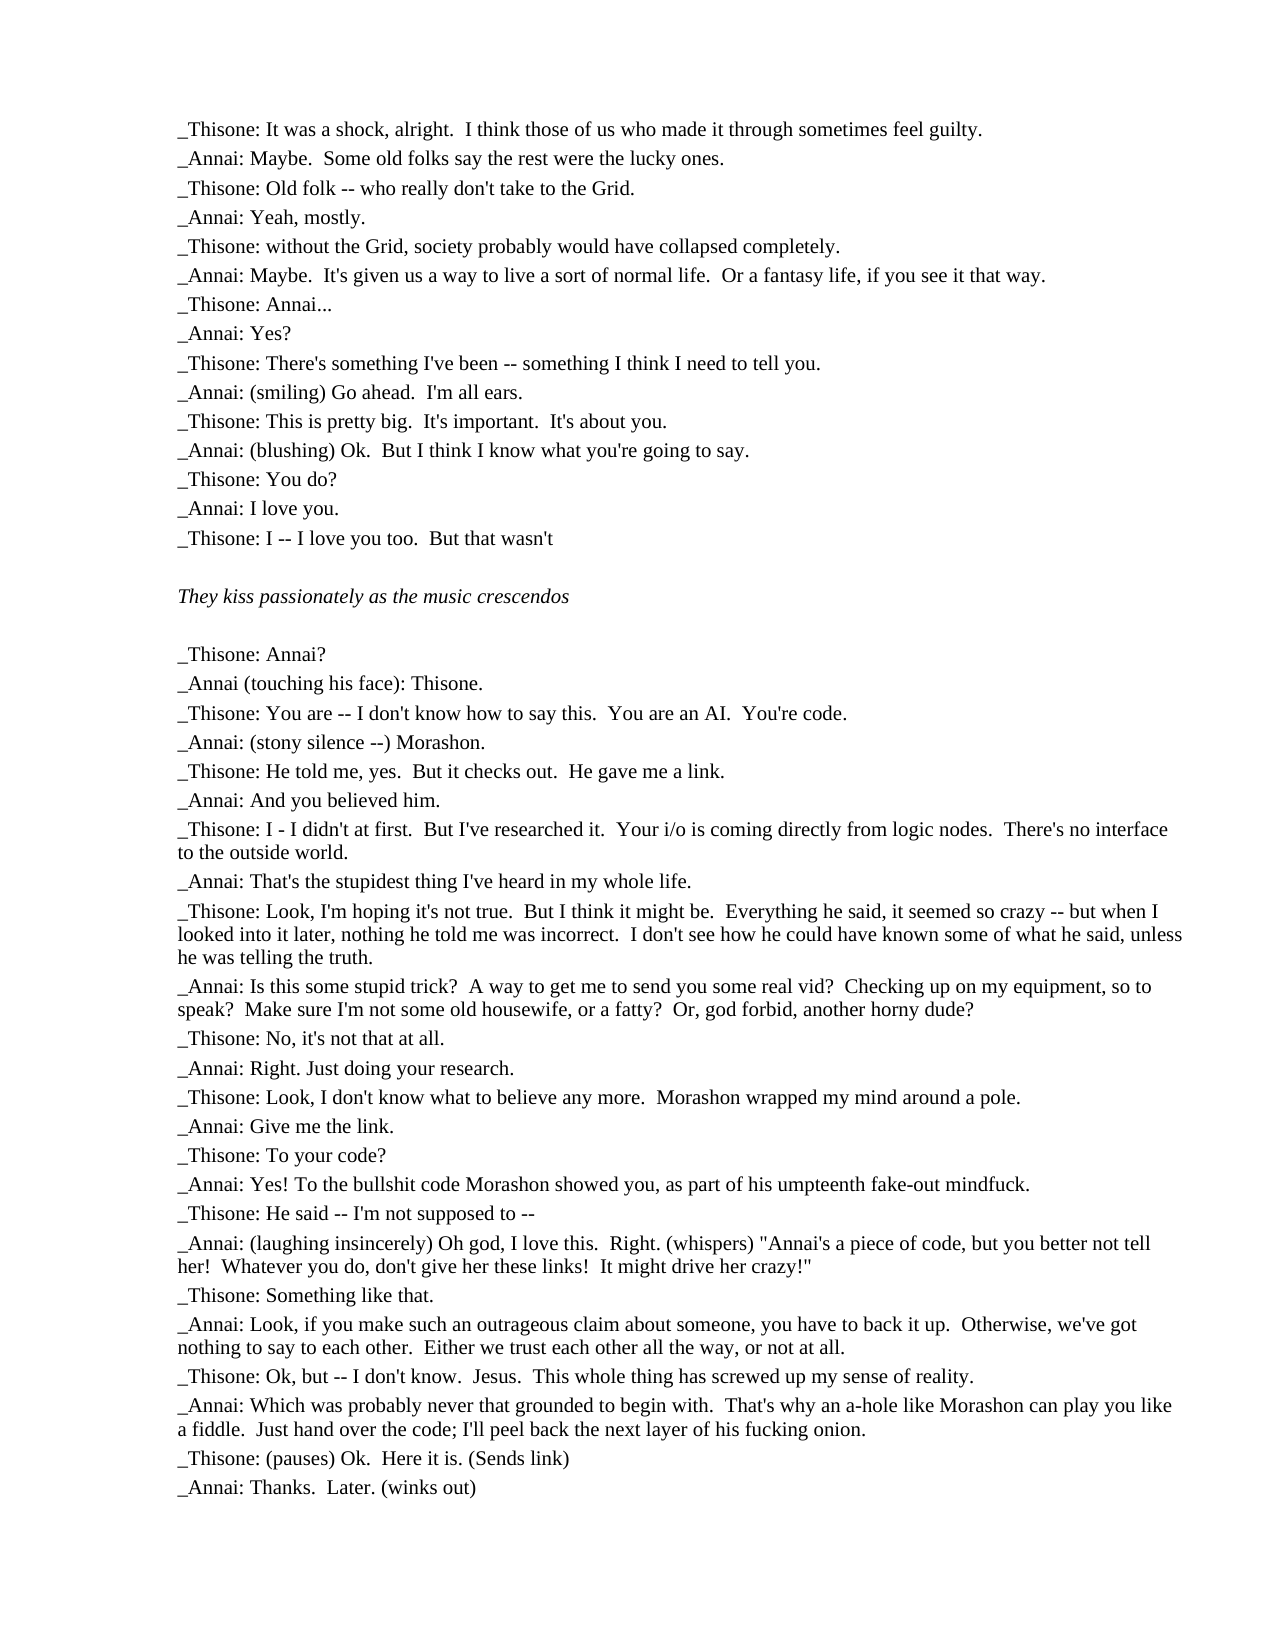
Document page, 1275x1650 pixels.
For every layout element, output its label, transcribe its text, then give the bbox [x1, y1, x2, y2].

text _Annai: (smiling) Go ahead. I'm all ears. [523, 381, 1186, 404]
text _Thisone: Ok, but -- I don't know. Jesus. This whole thing has screwed up my sense of reality. [974, 1365, 1186, 1388]
text _Annai: Yeah, mostly. [366, 206, 1186, 229]
text _Annai (touching his face): Thisone. [483, 672, 1186, 695]
text _Annai: And you believed him. [440, 789, 1186, 812]
text _Annai: Maybe. Some old folks say the rest were the lucky ones. [724, 147, 1186, 170]
text _Thisone: Something like that. [434, 1284, 1186, 1307]
text _Thisone: It was a shock, alright. I think those of us who made it through sometimes feel guilty. [983, 118, 1186, 141]
text _Annai: Yes? [291, 322, 1186, 345]
text _Thisone: Old folk -- who really don't take to the Grid. [635, 176, 1186, 199]
text _Thisone: I -- I love you too. But that wasn't [553, 526, 1186, 549]
text _Thisone: There's something I've been -- something I think I need to tell you. [821, 351, 1186, 374]
text _Thisone: without the Grid, society probably would have collapsed completely. [841, 235, 1186, 258]
text _Thisone: He said -- I'm not supposed to -- [535, 1202, 1186, 1225]
text _Thisone: You are -- I don't know how to say this. You are an AI. You're code. [847, 701, 1186, 724]
text _Annai: (blushing) Ok. But I think I know what you're going to say. [750, 439, 1186, 462]
text _Thisone: Annai... [332, 293, 1186, 316]
text _Annai: Which was probably never that grounded to begin with. That's why an a-hole like Morashon can play you like a fiddle. Just hand over the code; I'll peel back the next layer of his fucking onion. [177, 1394, 1186, 1441]
text _Annai: Is this some stupid trick? A way to get me to send you some real vid? Checking up on my equipment, so to speak? Make sure I'm not some old housewife, or a fatty? Or, god forbid, another horny dude? [974, 975, 1186, 1021]
text They kiss passionately as the music crescendos [571, 585, 1186, 608]
text _Annai: That's the stupidest thing I've heard in my whole life. [692, 870, 1186, 893]
text _Thisone: (pauses) Ok. Here it is. (Sends link) [569, 1447, 1186, 1470]
text _Annai: (stony silence --) Morashon. [486, 731, 1186, 754]
text _Annai: (laughing insincerely) Oh god, I love this. Right. (whispers) "Annai's a piece of code, but you better not tell her! Whatever you do, don't give her these links! It might drive her crazy!" [636, 1231, 1186, 1278]
text _Annai: Right. Just doing your research. [514, 1056, 1186, 1079]
text _Annai: Look, if you make such an outrageous claim about someone, you have to back it up. Otherwise, we've got nothing to say to each other. Either we trust each other all the way, or not at all. [845, 1313, 1186, 1359]
text _Annai: Maybe. It's given us a way to live a sort of normal life. Or a fantasy life, if you see it that way. [1046, 264, 1186, 287]
text _Thisone: This is pretty big. It's important. It's about you. [667, 410, 1186, 433]
text _Thisone: Annai? [326, 643, 1186, 666]
text _Thisone: No, it's not that at all. [445, 1027, 1186, 1050]
text _Thisone: I - I didn't at first. But I've researched it. Your i/o is coming directly from logic nodes. There's no interface to the outside world. [348, 818, 1186, 864]
text _Thisone: To your code? [386, 1144, 1186, 1167]
text _Thisone: Look, I don't know what to believe any more. Morashon wrapped my mind around a pole. [1021, 1086, 1186, 1109]
text _Thisone: Look, I'm hoping it's not true. But I think it might be. Everything he said, it seemed so crazy -- but when I looked into it later, nothing he told me was incorrect. I don't see how he could have known some of what he said, unless he was telling the truth. [177, 899, 1186, 969]
text _Annai: Yes! To the bullshit code Morashon showed you, as part of his umpteenth fake-out mindfuck. [1031, 1173, 1186, 1196]
text _Thisone: He told me, yes. But it checks out. He gave me a link. [725, 760, 1186, 783]
text _Annai: Give me the link. [394, 1115, 1186, 1138]
text _Thisone: You do? [337, 468, 1186, 491]
text _Annai: Thanks. Later. (winks out) [476, 1476, 1186, 1499]
text _Annai: I love you. [339, 497, 1186, 520]
